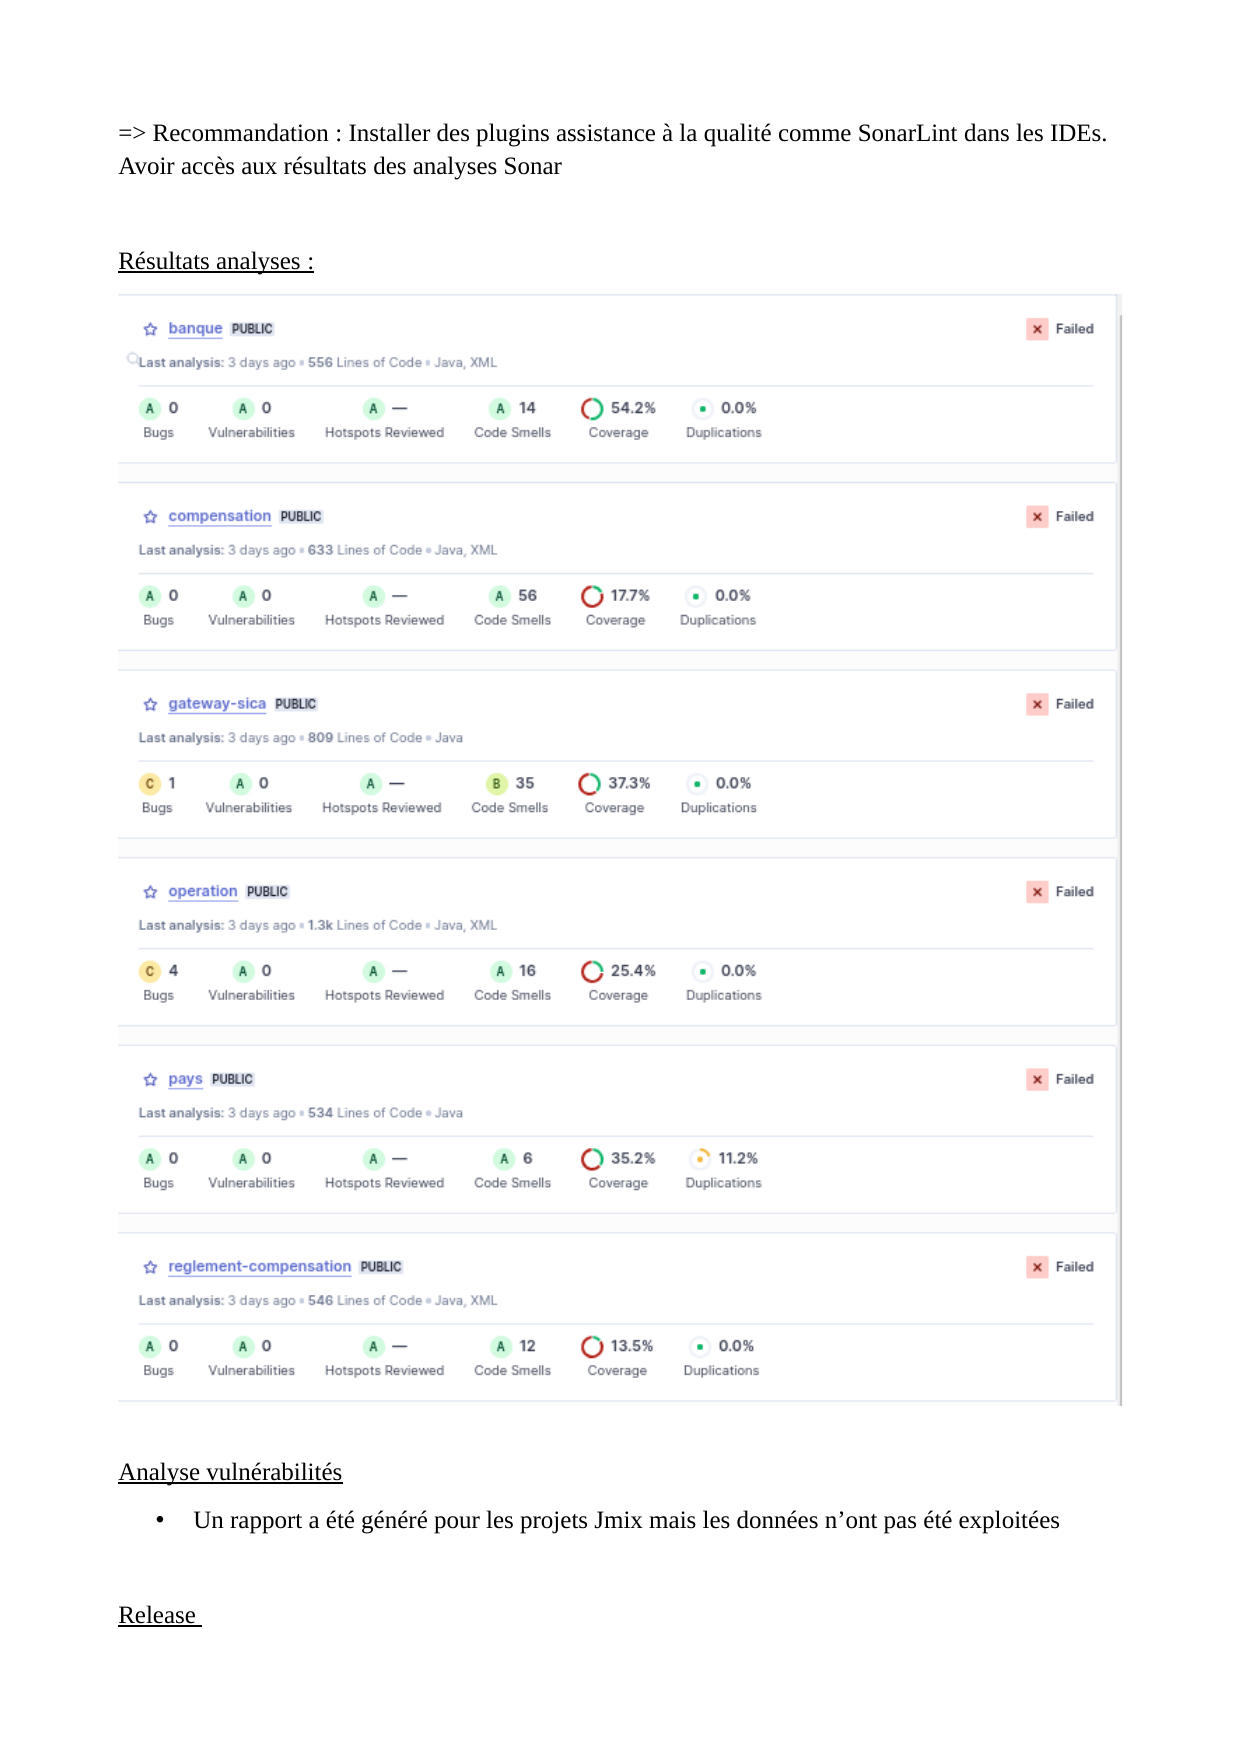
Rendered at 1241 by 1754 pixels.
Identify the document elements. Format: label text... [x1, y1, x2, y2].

text Release [118, 1600, 1122, 1629]
picture [118, 293, 1123, 1406]
text Analyse vulnérabilités [118, 1457, 1122, 1486]
list Un rapport a été généré pour les projets Jmix mais les données n’ont pas été exploitées [156, 1505, 1122, 1534]
text => Recommandation : Installer des plugins assistance à la qualité comme SonarLint dans les IDEs. Avoir accès aux résultats des analyses Sonar [118, 118, 1122, 180]
text Résultats analyses : [118, 246, 1122, 275]
